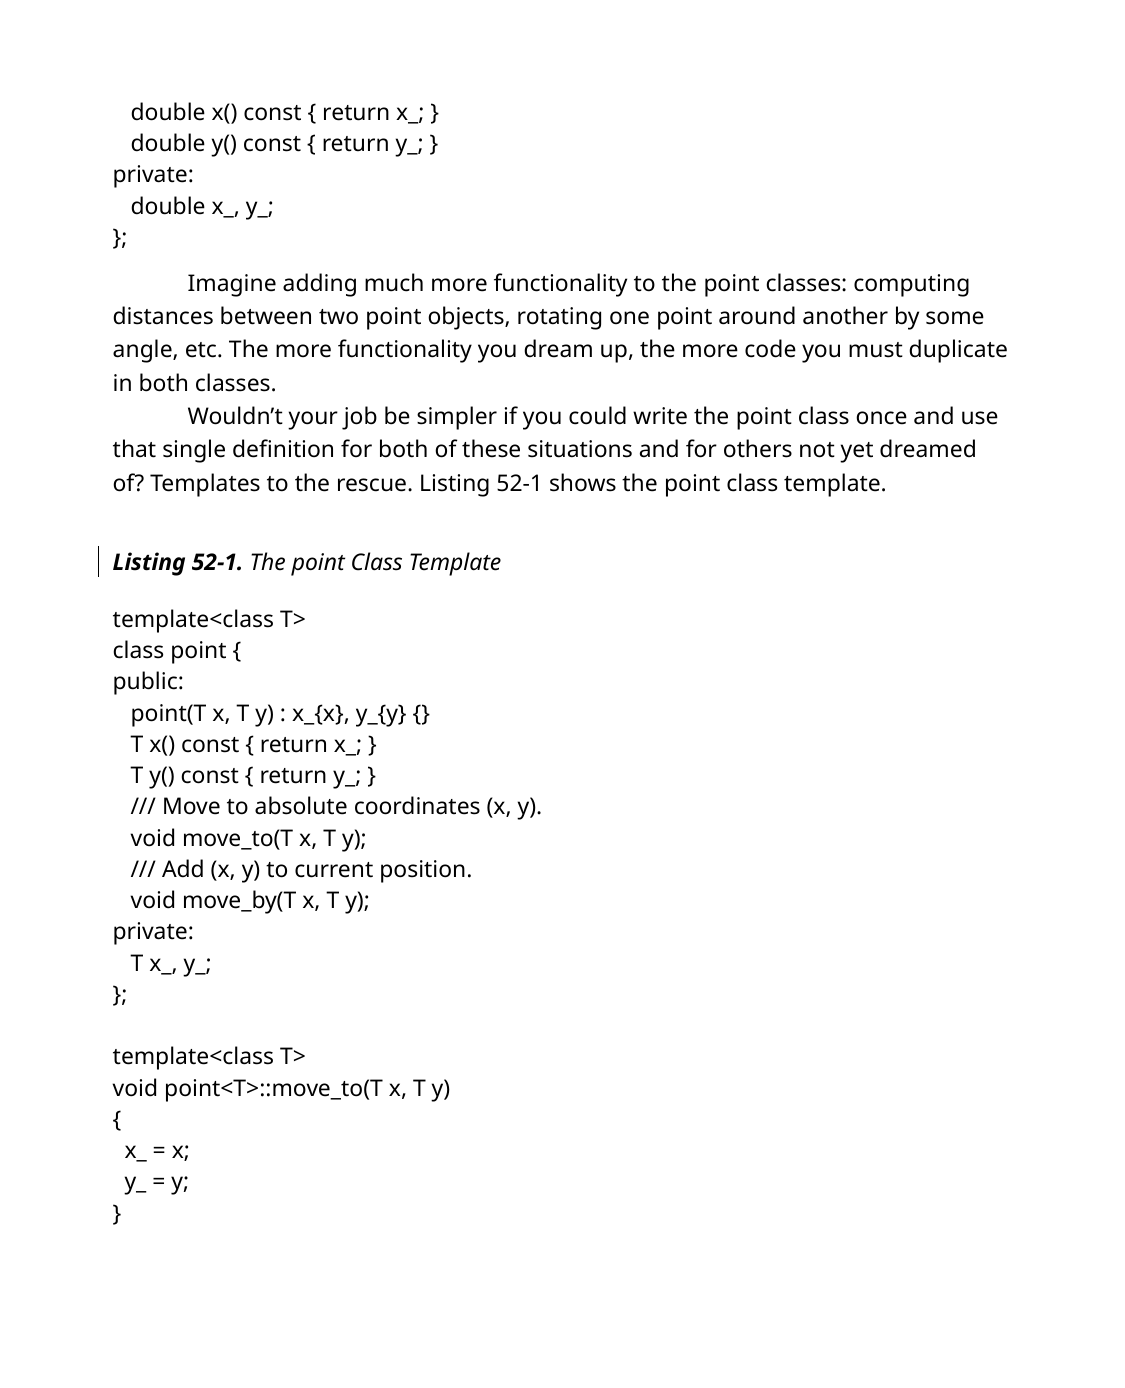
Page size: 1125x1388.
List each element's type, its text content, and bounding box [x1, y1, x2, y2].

text point(T x, T y) : x_{x}, y_{y} {} [112, 696, 1012, 728]
text } [112, 1196, 1012, 1228]
text /// Add (x, y) to current position. [112, 853, 1012, 884]
text }; [112, 978, 1012, 1009]
text void point<T>::move_to(T x, T y) [112, 1071, 1012, 1103]
text /// Move to absolute coordinates (x, y). [112, 790, 1012, 821]
text T y() const { return y_; } [112, 759, 1012, 790]
text double y() const { return y_; } [112, 127, 1012, 158]
text Imagine adding much more functionality to the point classes: computing distances between two point objects, rotating one point around another by some angle, etc. The more functionality you dream up, the more code you must duplicate in both classes. [112, 265, 1012, 398]
text { [112, 1103, 1012, 1134]
text public: [112, 665, 1012, 696]
text private: [112, 915, 1012, 946]
text T x_, y_; [112, 946, 1012, 978]
text private: [112, 158, 1012, 190]
text void move_to(T x, T y); [112, 821, 1012, 853]
text x_ = x; [112, 1134, 1012, 1165]
text double x_, y_; [112, 190, 1012, 221]
text class point { [112, 634, 1012, 665]
text y_ = y; [112, 1165, 1012, 1196]
text void move_by(T x, T y); [112, 884, 1012, 915]
text Wouldn’t your job be simpler if you could write the point class once and use that single definition for both of these situations and for others not yet dreamed of? Templates to the rescue. Listing 52-1 shows the point class template. [112, 398, 1012, 498]
text template<class T> [112, 603, 1012, 634]
text double x() const { return x_; } [112, 96, 1012, 127]
text T x() const { return x_; } [112, 728, 1012, 759]
text template<class T> [112, 1040, 1012, 1071]
text }; [112, 221, 1012, 252]
text Listing 52-1. The point Class Template [112, 546, 1012, 577]
